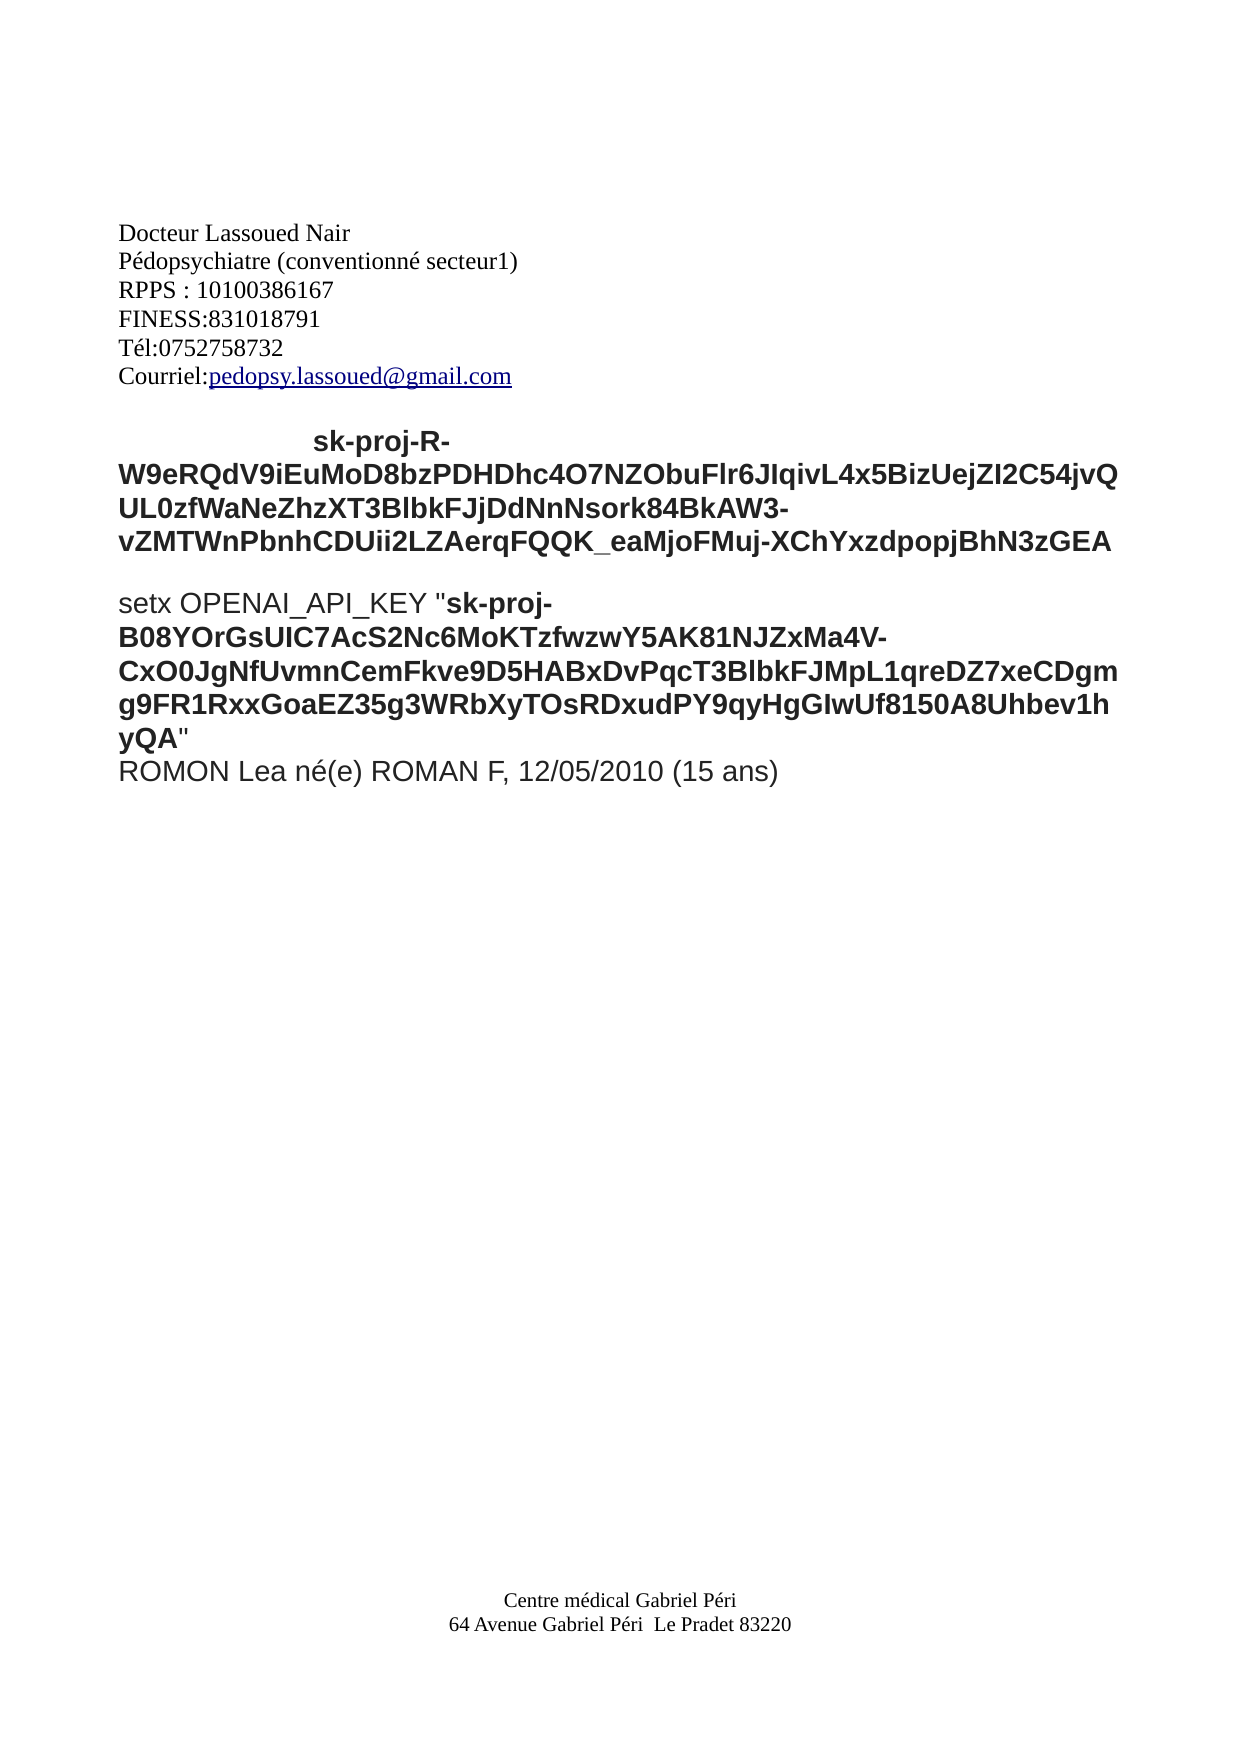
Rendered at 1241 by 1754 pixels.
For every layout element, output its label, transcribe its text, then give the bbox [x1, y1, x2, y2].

text Courriel:pedopsy.lassoued@gmail.com [118, 361, 1122, 390]
text Tél:0752758732 [118, 333, 1122, 361]
text 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 [118, 424, 1122, 587]
text Docteur Lassoued Nair [118, 218, 1122, 246]
text RPPS : 10100386167 [118, 275, 1122, 304]
text setx OPENAI_API_KEY "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" [118, 587, 1122, 754]
text ROMON Lea né(e) ROMAN F, 12/05/2010 (15 ans) [118, 754, 1122, 788]
text Pédopsychiatre (conventionné secteur1) [118, 246, 1122, 275]
text FINESS:831018791 [118, 304, 1122, 333]
